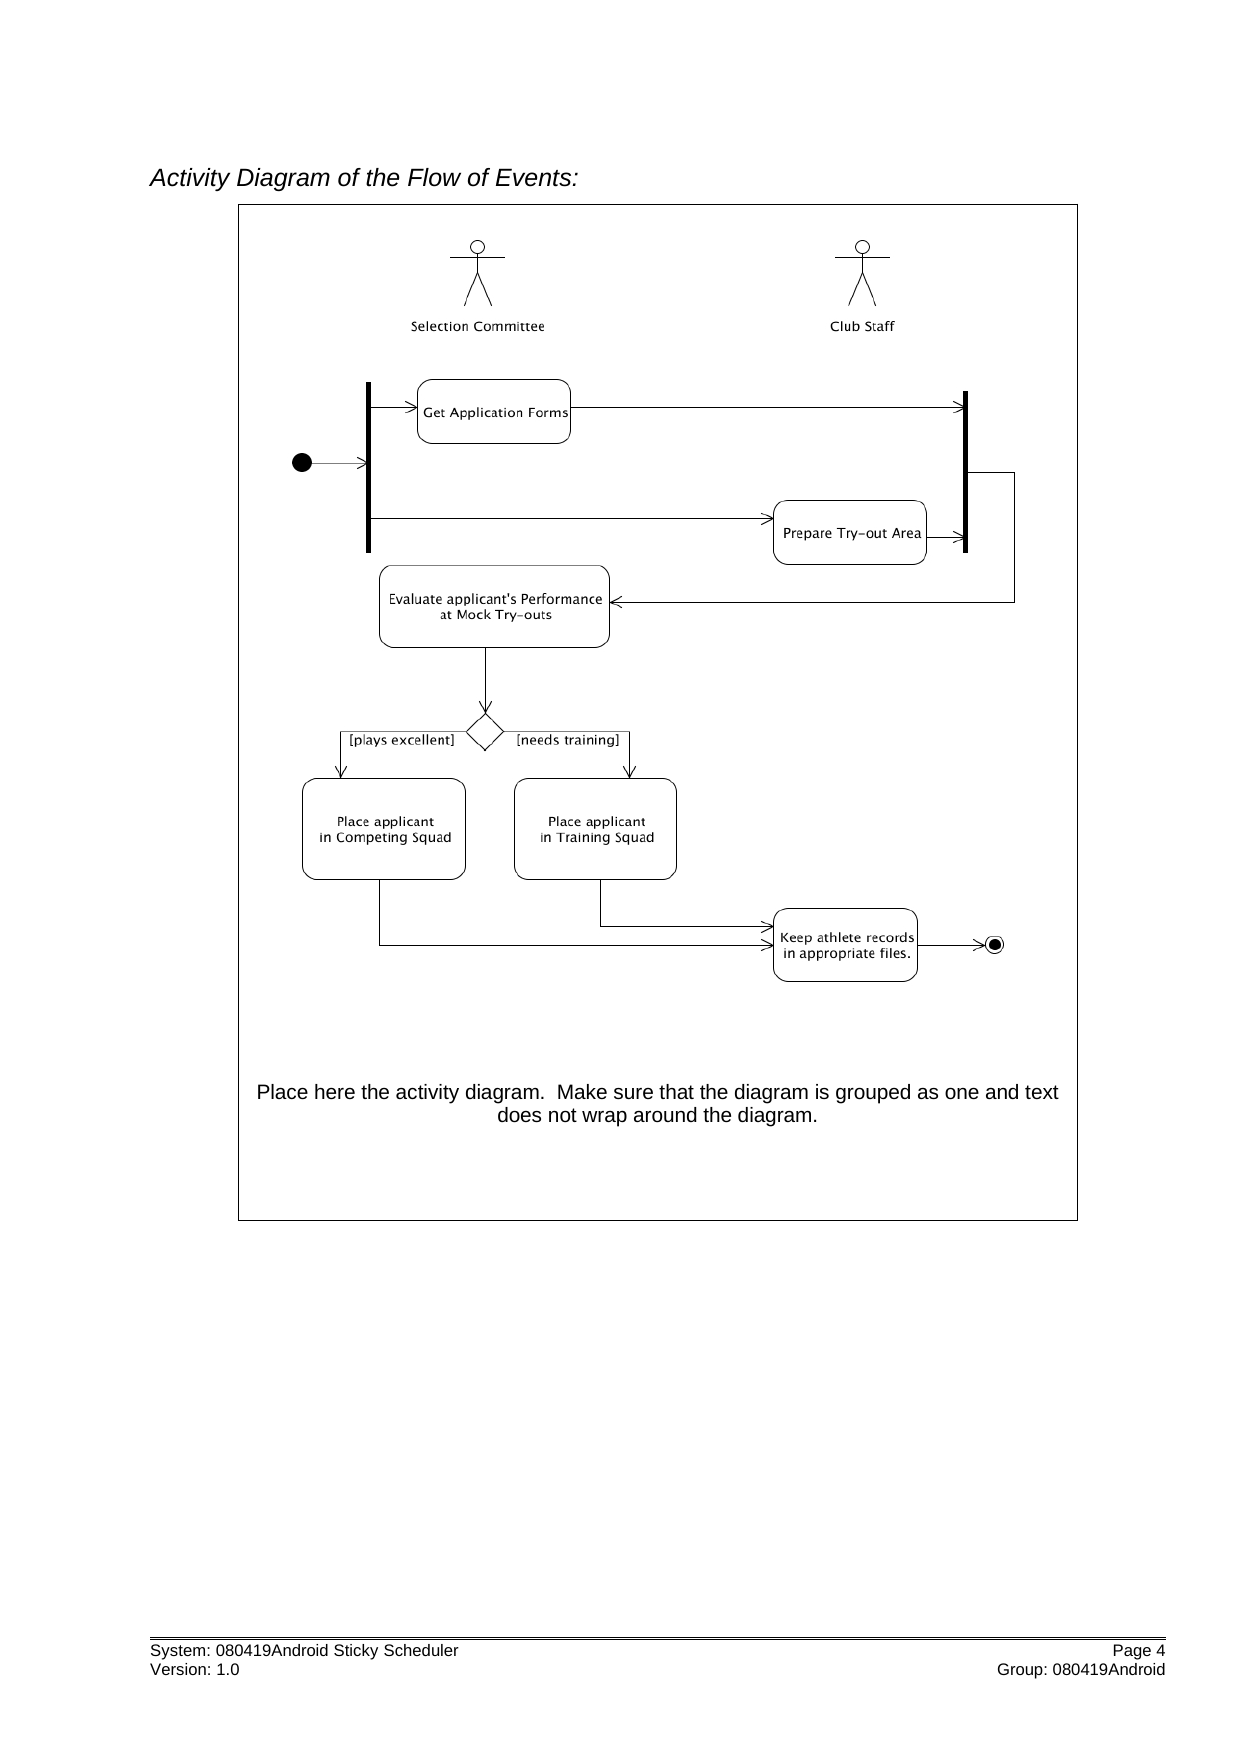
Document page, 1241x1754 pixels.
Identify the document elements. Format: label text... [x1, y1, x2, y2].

text Place here the activity diagram. Make sure that the diagram is grouped as one and text does not wrap around the diagram. [247, 1081, 1068, 1127]
text Activity Diagram of the Flow of Events: [150, 164, 1166, 192]
picture [263, 221, 1052, 1000]
